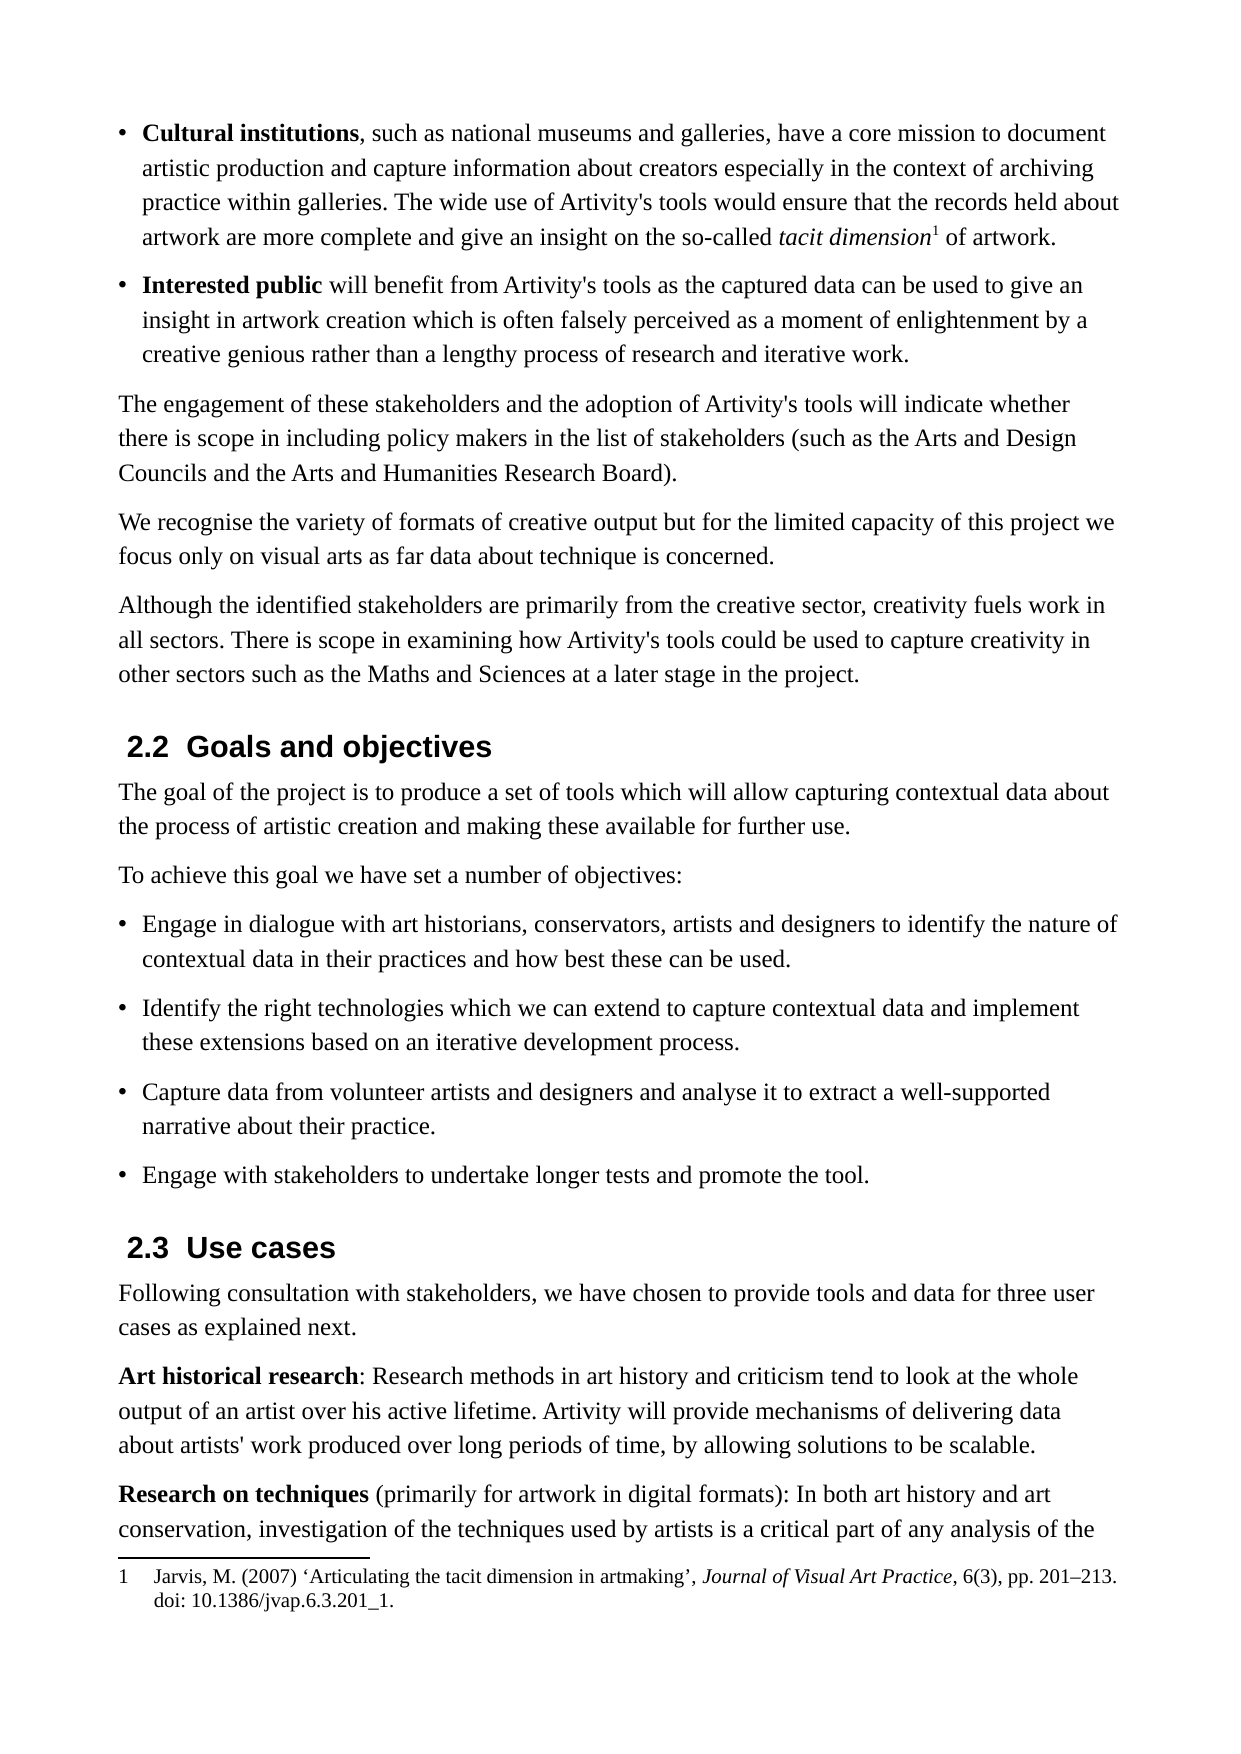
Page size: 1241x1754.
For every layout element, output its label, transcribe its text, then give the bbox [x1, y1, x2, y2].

list Engage in dialogue with art historians, conservators, artists and designers to identify the nature of contextual data in their practices and how best these can be used. [118, 909, 1122, 973]
subtitle Goals and objectives [118, 729, 1122, 764]
list Engage with stakeholders to undertake longer tests and promote the tool. [118, 1160, 1122, 1189]
text We recognise the variety of formats of creative output but for the limited capacity of this project we focus only on visual arts as far data about technique is concerned. [118, 507, 1122, 570]
list Interested public will benefit from Artivity's tools as the captured data can be used to give an insight in artwork creation which is often falsely perceived as a moment of enlightenment by a creative genious rather than a lengthy process of research and iterative work. [118, 271, 1122, 368]
text The engagement of these stakeholders and the adoption of Artivity's tools will indicate whether there is scope in including policy makers in the list of stakeholders (such as the Arts and Design Councils and the Arts and Humanities Research Board). [118, 389, 1122, 486]
text Art historical research: Research methods in art history and criticism tend to look at the whole output of an artist over his active lifetime. Artivity will provide mechanisms of delivering data about artists' work produced over long periods of time, by allowing solutions to be scalable. [118, 1361, 1122, 1459]
text Although the identified stakeholders are primarily from the creative sector, creativity fuels work in all sectors. There is scope in examining how Artivity's tools could be used to capture creativity in other sectors such as the Maths and Sciences at a later stage in the project. [118, 590, 1122, 688]
list Capture data from volunteer artists and designers and analyse it to extract a well-supported narrative about their practice. [118, 1077, 1122, 1140]
text To achieve this goal we have set a number of objectives: [118, 860, 1122, 889]
text The goal of the project is to produce a set of tools which will allow capturing contextual data about the process of artistic creation and making these available for further use. [118, 777, 1122, 840]
list Cultural institutions, such as national museums and galleries, have a core mission to document artistic production and capture information about creators especially in the context of archiving practice within galleries. The wide use of Artivity's tools would ensure that the records held about artwork are more complete and give an insight on the so-called tacit dimension of artwork. [118, 118, 1122, 250]
text Research on techniques (primarily for artwork in digital formats): In both art history and art conservation, investigation of the techniques used by artists is a critical part of any analysis of the [118, 1479, 1122, 1543]
list Jarvis, M. (2007) ‘Articulating the tacit dimension in artmaking’, Journal of Visual Art Practice, 6(3), pp. 201–213. doi: 10.1386/jvap.6.3.201_1. [118, 1564, 1122, 1612]
list Identify the right technologies which we can extend to capture contextual data and implement these extensions based on an iterative development process. [118, 993, 1122, 1056]
subtitle Use cases [118, 1230, 1122, 1265]
text Following consultation with stakeholders, we have chosen to provide tools and data for three user cases as explained next. [118, 1278, 1122, 1341]
